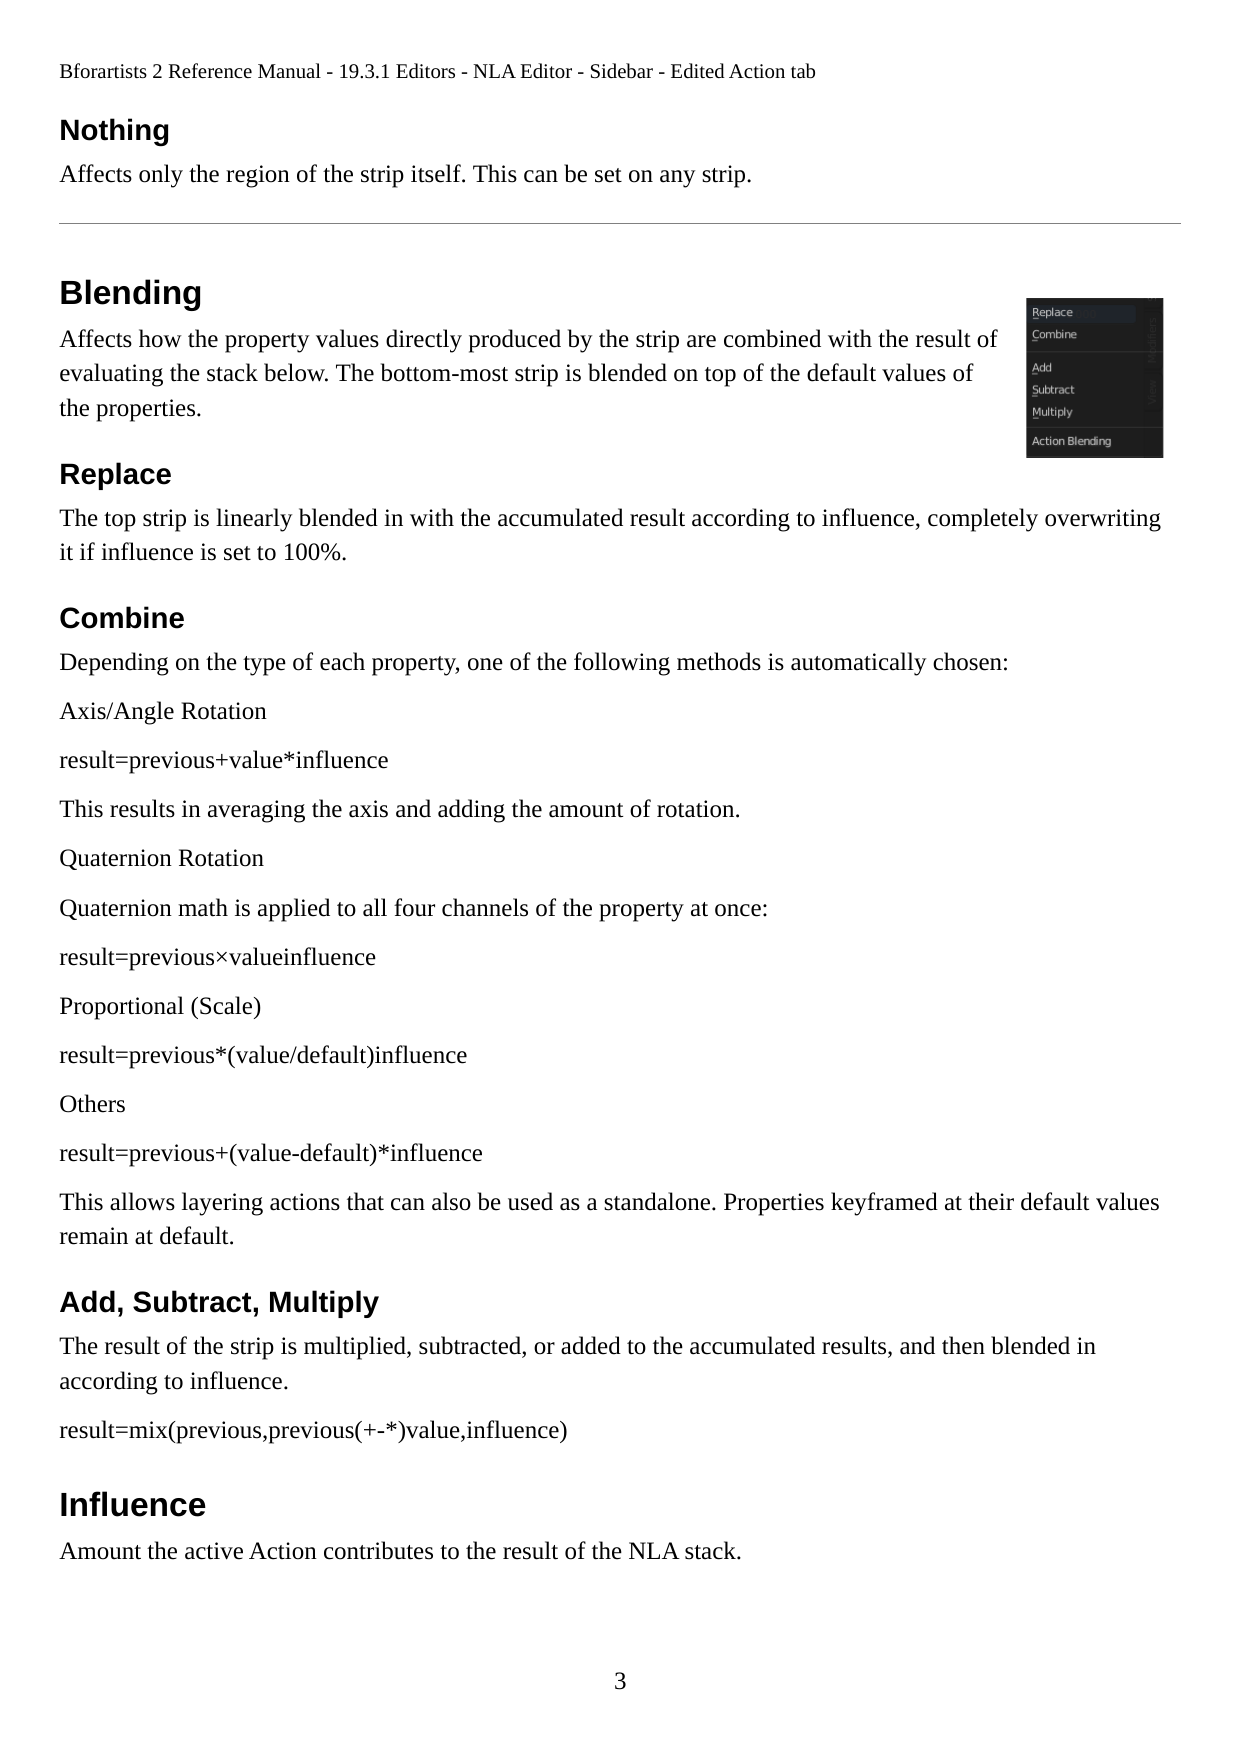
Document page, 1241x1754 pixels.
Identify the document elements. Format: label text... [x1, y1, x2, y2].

text Affects only the region of the strip itself. This can be set on any strip. [59, 159, 1181, 188]
text result=mix(previous,previous(+-*)value,influence) [59, 1415, 1181, 1444]
text Proportional (Scale) [59, 991, 1181, 1019]
text Affects how the property values directly produced by the strip are combined with the result of evaluating the stack below. The bottom-most strip is blended on top of the default values of the properties. [59, 324, 1026, 422]
text Amount the active Action contributes to the result of the NLA stack. [59, 1536, 1181, 1565]
text result=previous+(value-default)*influence [59, 1138, 1181, 1167]
subtitle Influence [59, 1485, 1181, 1523]
text This allows layering actions that can also be used as a standalone. Properties keyframed at their default values remain at default. [59, 1187, 1181, 1250]
text result=previous*(value/default)influence [59, 1040, 1181, 1068]
picture [1026, 298, 1164, 458]
text result=previous+value*influence [59, 745, 1181, 774]
text Depending on the type of each property, one of the following methods is automatically chosen: [59, 647, 1181, 676]
text The result of the strip is multiplied, subtracted, or added to the accumulated results, and then blended in according to influence. [59, 1331, 1181, 1394]
subtitle Replace [59, 457, 1181, 490]
text Axis/Angle Rotation [59, 696, 1181, 725]
text Quaternion Rotation [59, 843, 1181, 872]
subtitle Combine [59, 601, 1181, 635]
subtitle Add, Subtract, Multiply [59, 1285, 1181, 1319]
subtitle Nothing [59, 113, 1181, 146]
text The top strip is linearly blended in with the accumulated result according to influence, completely overwriting it if influence is set to 100%. [59, 503, 1181, 566]
subtitle Blending [59, 273, 1181, 312]
text result=previous×valueinfluence [59, 942, 1181, 970]
text Others [59, 1089, 1181, 1118]
text Quaternion math is applied to all four channels of the property at once: [59, 893, 1181, 921]
text This results in averaging the axis and adding the amount of rotation. [59, 794, 1181, 823]
